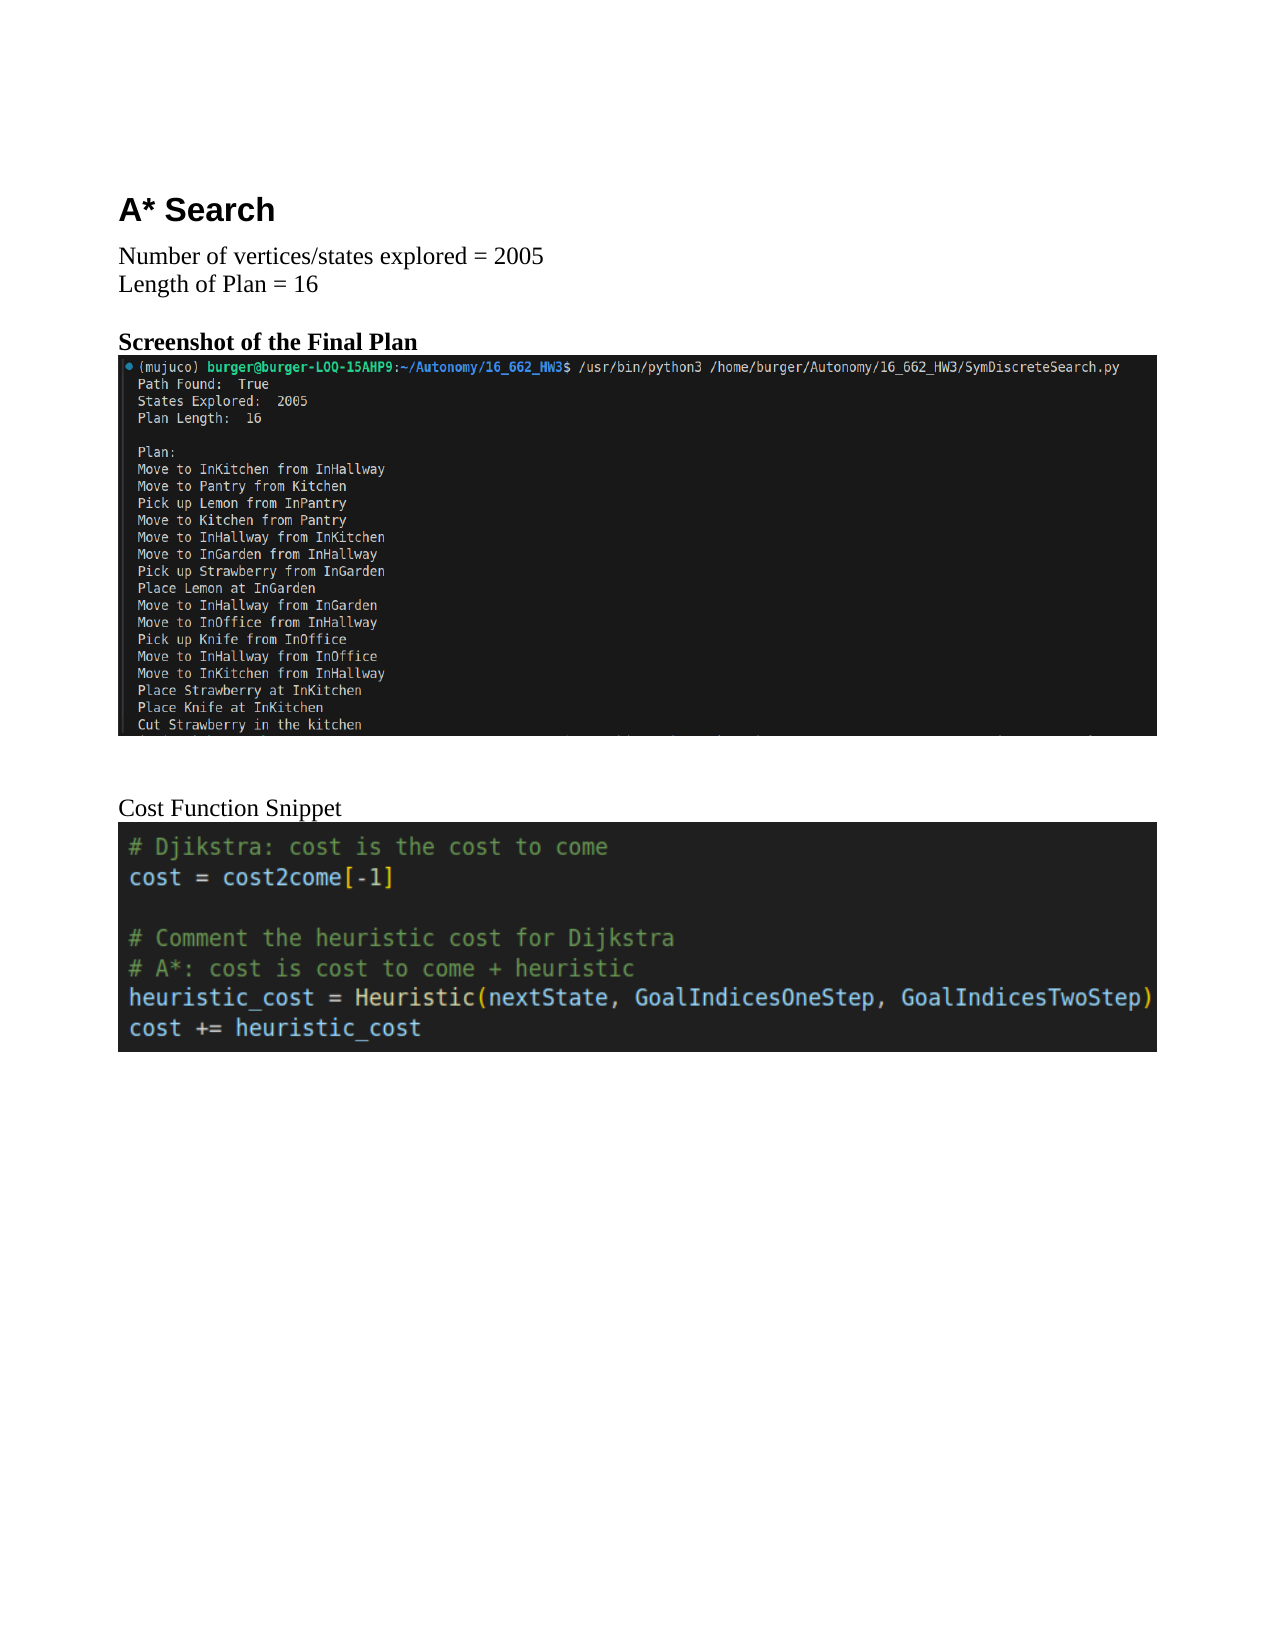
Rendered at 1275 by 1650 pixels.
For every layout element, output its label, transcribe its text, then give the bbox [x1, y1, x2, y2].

text Length of Plan = 16 [118, 269, 1157, 298]
subtitle A* Search [118, 190, 1157, 228]
text Screenshot of the Final Plan [118, 327, 1157, 355]
picture [118, 822, 1157, 1052]
text Number of vertices/states explored = 2005 [118, 241, 1157, 269]
picture [118, 355, 1157, 736]
text Cost Function Snippet [118, 793, 1157, 822]
